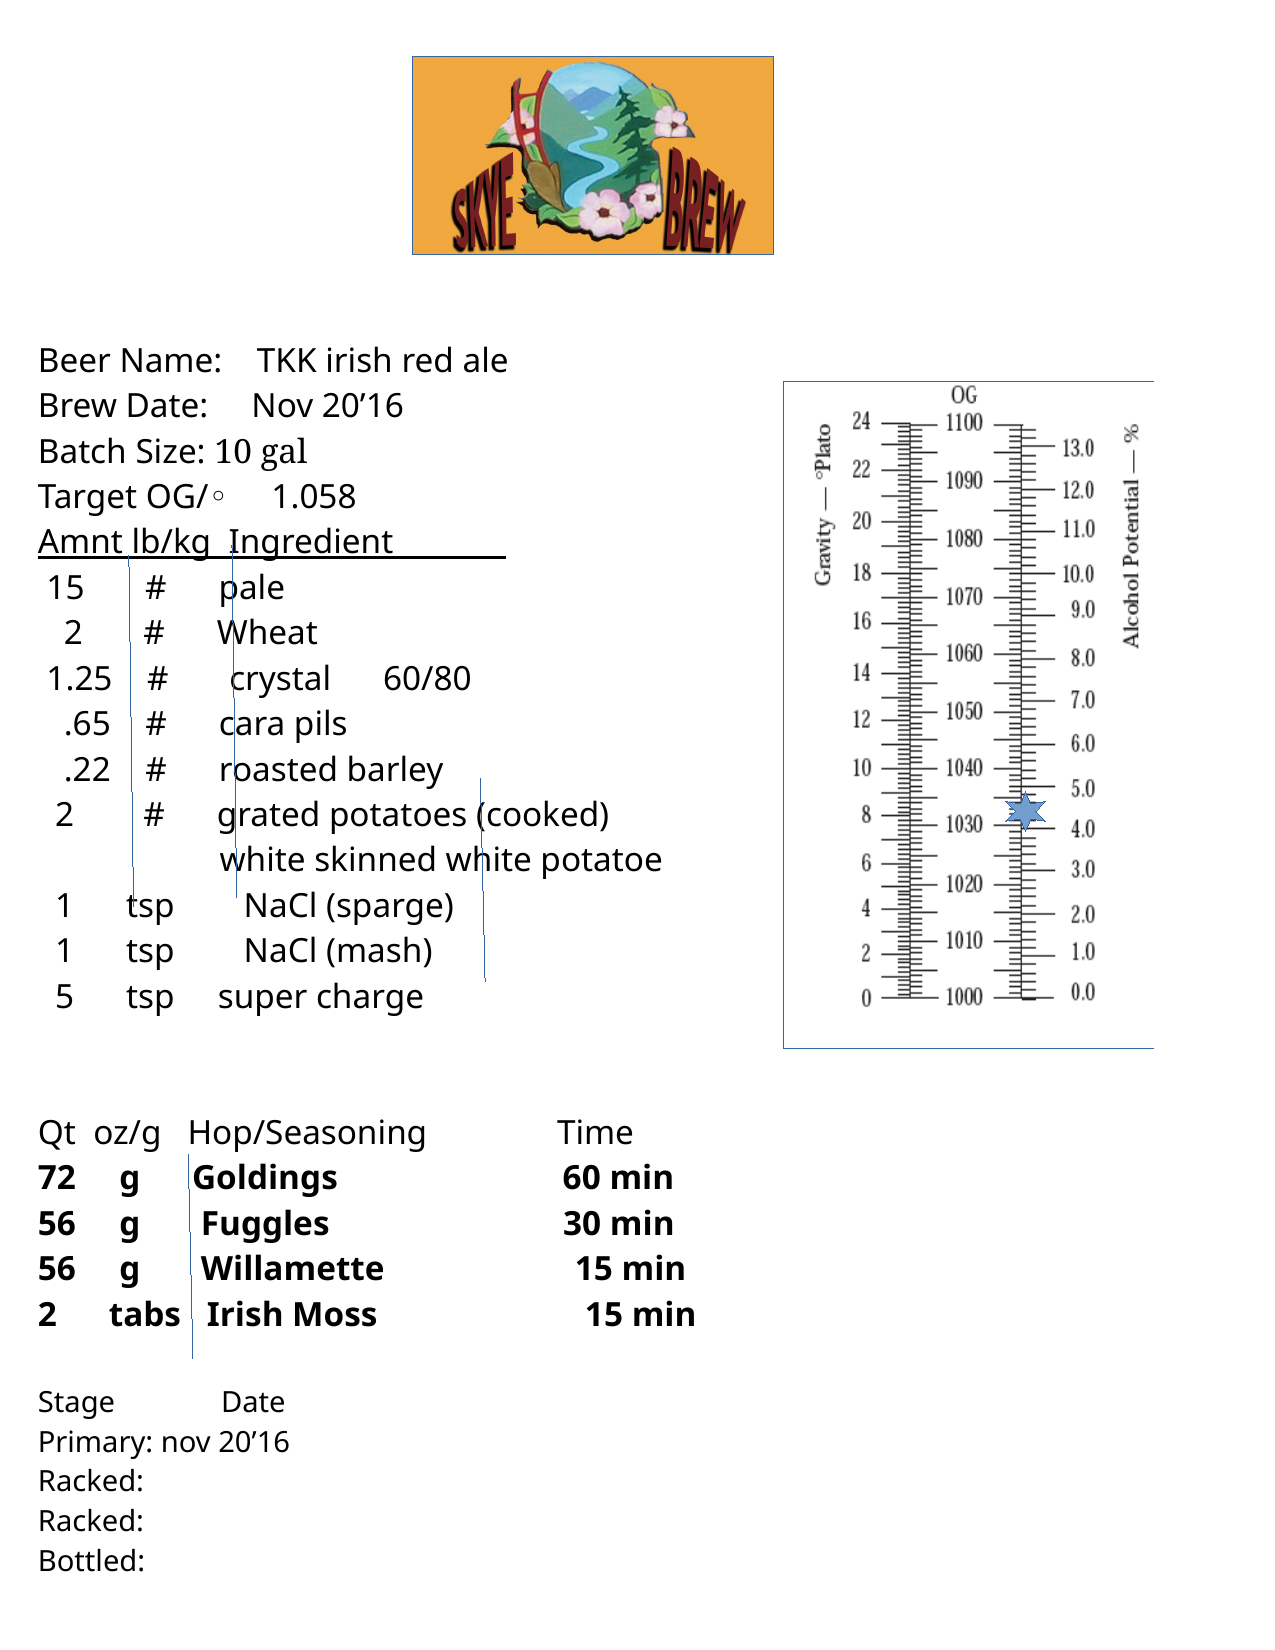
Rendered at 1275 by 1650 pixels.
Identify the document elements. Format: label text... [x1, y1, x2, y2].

text Beer Name: TKK irish red ale [38, 337, 1237, 382]
text [1154, 518, 1237, 564]
text [1154, 972, 1237, 1018]
text 1 tsp NaCl (sparge) [38, 882, 783, 927]
text 2 # Wheat [233, 609, 783, 654]
text 5 tsp super charge [38, 972, 783, 1018]
text 15 # pale [233, 564, 783, 609]
text Racked: [38, 1461, 1237, 1500]
text 56 g Willamette 15 min [38, 1245, 1237, 1290]
text 1.25 [38, 654, 130, 700]
text [1154, 382, 1237, 427]
text [1154, 427, 1237, 473]
text Amnt lb/kg Ingredient [38, 518, 783, 564]
text 2 # Wheat [38, 609, 233, 654]
text Brew Date: Nov 20’16 [38, 382, 783, 427]
text Qt oz/g Hop/Seasoning Time [38, 1109, 1237, 1154]
text Primary: nov 20’16 [38, 1421, 1237, 1461]
text .65 # cara pils [1154, 700, 1237, 745]
text [1154, 654, 1237, 700]
text 2 tabs Irish Moss 15 min [38, 1290, 1237, 1336]
text [1154, 882, 1237, 927]
text 56 g Fuggles 30 min [38, 1199, 1237, 1245]
text .22 # roasted barley [1154, 745, 1237, 791]
text Target OG/◦ 1.058 [38, 473, 783, 518]
text Racked: [38, 1500, 1237, 1540]
text Bottled: [38, 1540, 1237, 1580]
text Batch Size: 10 gal [38, 427, 783, 473]
text Stage Date [38, 1336, 1237, 1421]
text 2 # grated potatoes (cooked) [236, 791, 481, 836]
text 2 # grated potatoes (cooked) [1154, 791, 1237, 836]
text 15 # pale [1154, 564, 1237, 609]
text 72 g Goldings 60 min [38, 1154, 1237, 1199]
text 2 # Wheat [1154, 609, 1237, 654]
text [1154, 473, 1237, 518]
text [1154, 927, 1237, 972]
text white skinned white potatoe [38, 836, 783, 882]
text # crystal 60/80 [131, 654, 783, 700]
text 2 # grated potatoes (cooked) [38, 791, 235, 836]
text .65 # cara pils [235, 700, 783, 745]
text .22 # roasted barley [235, 745, 783, 791]
text 1 tsp NaCl (mash) [38, 927, 783, 972]
text 15 # pale [38, 564, 232, 609]
text .22 # roasted barley [132, 745, 235, 791]
text 2 # grated potatoes (cooked) [481, 791, 783, 836]
text .22 # roasted barley [38, 745, 131, 791]
text .65 # cara pils [38, 700, 234, 745]
text [1154, 836, 1237, 882]
